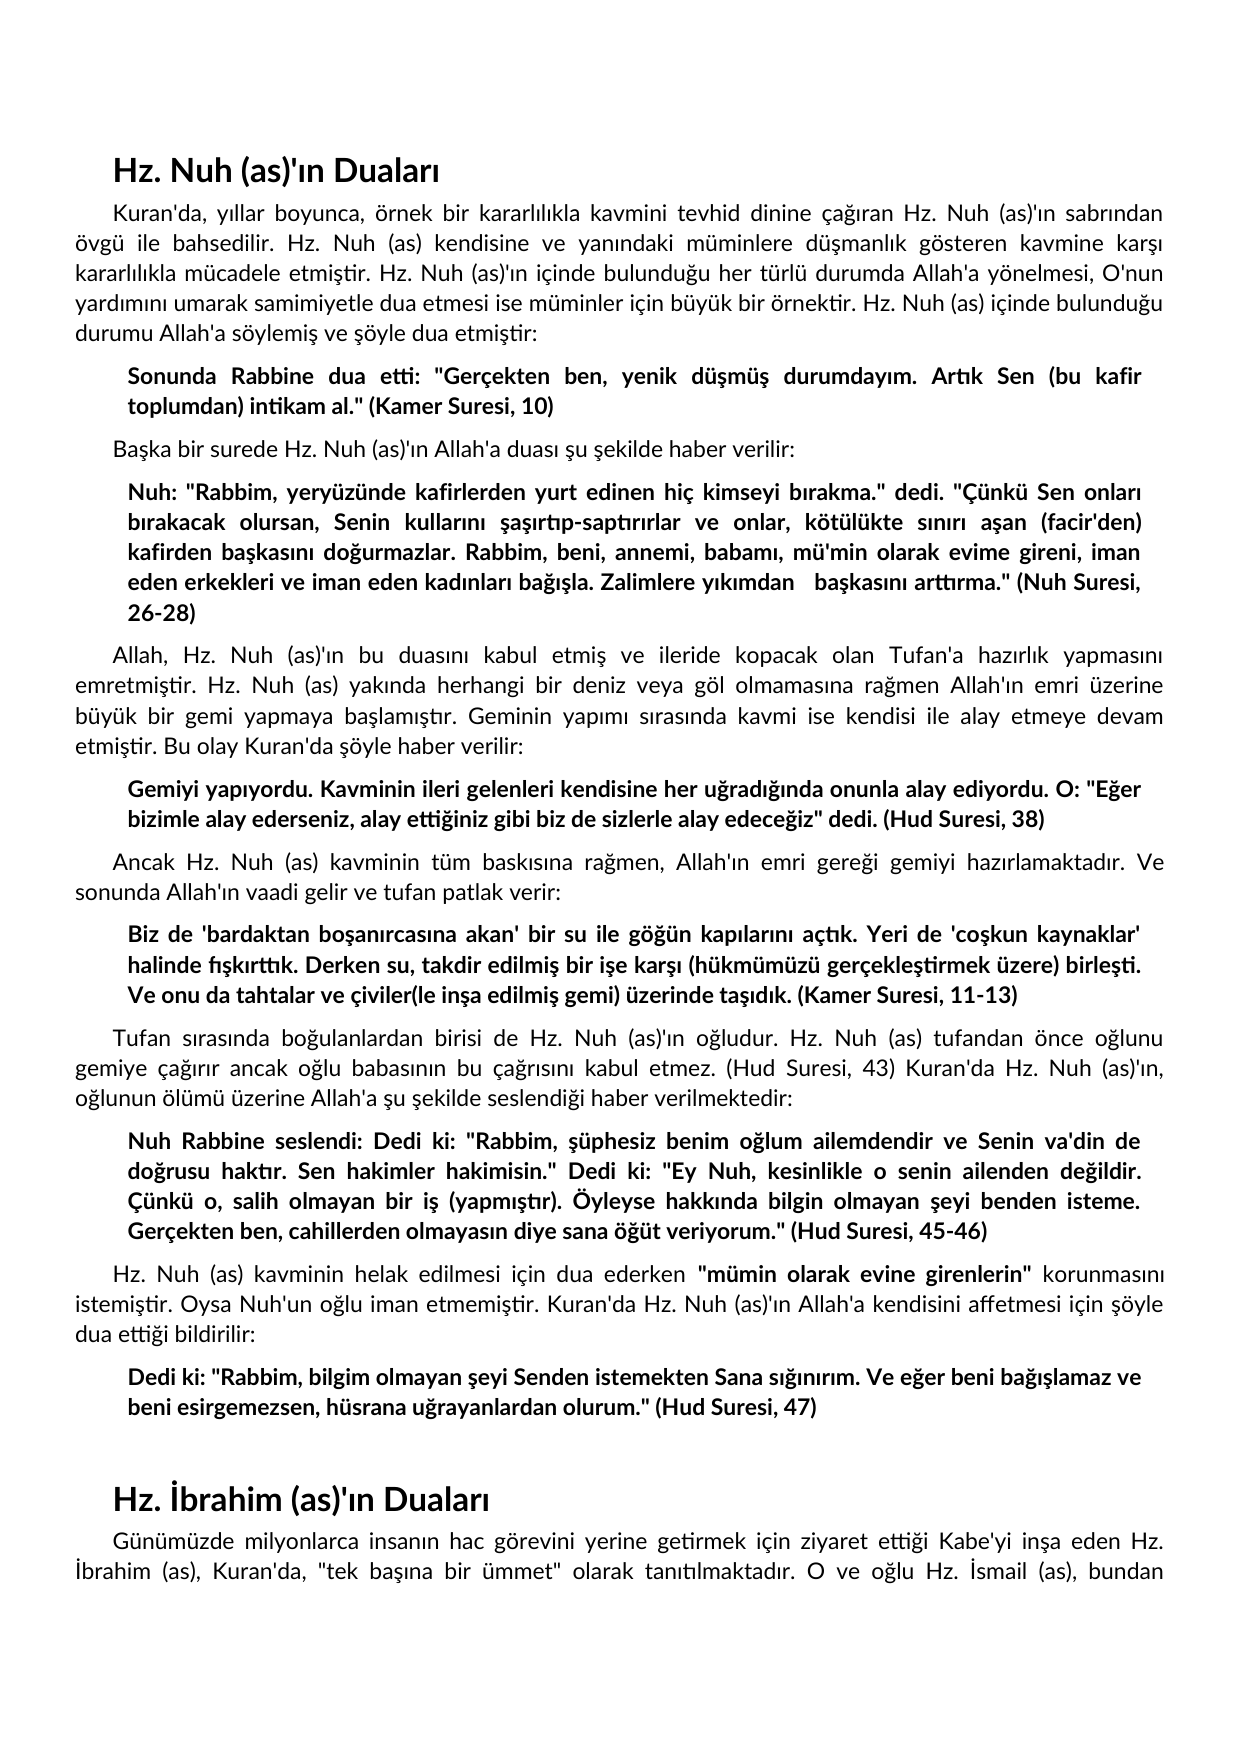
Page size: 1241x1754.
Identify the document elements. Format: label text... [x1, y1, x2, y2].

text Gemiyi yapıyordu. Kavminin ileri gelenleri kendisine her uğradığında onunla alay ediyordu. O: "Eğer bizimle alay ederseniz, alay ettiğiniz gibi biz de sizlerle alay edeceğiz" dedi. (Hud Suresi, 38) [127, 774, 1143, 832]
subtitle Hz. Nuh (as)'ın Duaları [112, 150, 1165, 190]
text Kuran'da, yıllar boyunca, örnek bir kararlılıkla kavmini tevhid dinine çağıran Hz. Nuh (as)'ın sabrından övgü ile bahsedilir. Hz. Nuh (as) kendisine ve yanındaki müminlere düşmanlık gösteren kavmine karşı kararlılıkla mücadele etmiştir. Hz. Nuh (as)'ın içinde bulunduğu her türlü durumda Allah'a yönelmesi, O'nun yardımını umarak samimiyetle dua etmesi ise müminler için büyük bir örnektir. Hz. Nuh (as) içinde bulunduğu durumu Allah'a söylemiş ve şöyle dua etmiştir: [75, 198, 1165, 347]
text Dedi ki: "Rabbim, bilgim olmayan şeyi Senden istemekten Sana sığınırım. Ve eğer beni bağışlamaz ve beni esirgemezsen, hüsrana uğrayanlardan olurum." (Hud Suresi, 47) [127, 1363, 1143, 1421]
subtitle Hz. İbrahim (as)'ın Duaları [112, 1478, 1165, 1518]
text Nuh Rabbine seslendi: Dedi ki: "Rabbim, şüphesiz benim oğlum ailemdendir ve Senin va'din de doğrusu haktır. Sen hakimler hakimisin." Dedi ki: "Ey Nuh, kesinlikle o senin ailenden değildir. Çünkü o, salih olmayan bir iş (yapmıştır). Öyleyse hakkında bilgin olmayan şeyi benden isteme. Gerçekten ben, cahillerden olmayasın diye sana öğüt veriyorum." (Hud Suresi, 45-46) [127, 1126, 1143, 1244]
text Biz de 'bardaktan boşanırcasına akan' bir su ile göğün kapılarını açtık. Yeri de 'coşkun kaynaklar' halinde fışkırttık. Derken su, takdir edilmiş bir işe karşı (hükmümüzü gerçekleştirmek üzere) birleşti. Ve onu da tahtalar ve çiviler(le inşa edilmiş gemi) üzerinde taşıdık. (Kamer Suresi, 11-13) [127, 920, 1143, 1008]
text Tufan sırasında boğulanlardan birisi de Hz. Nuh (as)'ın oğludur. Hz. Nuh (as) tufandan önce oğlunu gemiye çağırır ancak oğlu babasının bu çağrısını kabul etmez. (Hud Suresi, 43) Kuran'da Hz. Nuh (as)'ın, oğlunun ölümü üzerine Allah'a şu şekilde seslendiği haber verilmektedir: [75, 1023, 1165, 1111]
text Başka bir surede Hz. Nuh (as)'ın Allah'a duası şu şekilde haber verilir: [75, 435, 1165, 462]
text Allah, Hz. Nuh (as)'ın bu duasını kabul etmiş ve ileride kopacak olan Tufan'a hazırlık yapmasını emretmiştir. Hz. Nuh (as) yakında herhangi bir deniz veya göl olmamasına rağmen Allah'ın emri üzerine büyük bir gemi yapmaya başlamıştır. Geminin yapımı sırasında kavmi ise kendisi ile alay etmeye devam etmiştir. Bu olay Kuran'da şöyle haber verilir: [75, 641, 1165, 759]
text Ancak Hz. Nuh (as) kavminin tüm baskısına rağmen, Allah'ın emri gereği gemiyi hazırlamaktadır. Ve sonunda Allah'ın vaadi gelir ve tufan patlak verir: [75, 847, 1165, 905]
text Sonunda Rabbine dua etti: "Gerçekten ben, yenik düşmüş durumdayım. Artık Sen (bu kafir toplumdan) intikam al." (Kamer Suresi, 10) [127, 362, 1143, 419]
text Nuh: "Rabbim, yeryüzünde kafirlerden yurt edinen hiç kimseyi bırakma." dedi. "Çünkü Sen onları bırakacak olursan, Senin kullarını şaşırtıp-saptırırlar ve onlar, kötülükte sınırı aşan (facir'den) kafirden başkasını doğurmazlar. Rabbim, beni, annemi, babamı, mü'min olarak evime gireni, iman eden erkekleri ve iman eden kadınları bağışla. Zalimlere yıkımdan başkasını arttırma." (Nuh Suresi, 26-28) [127, 477, 1143, 626]
text Günümüzde milyonlarca insanın hac görevini yerine getirmek için ziyaret ettiği Kabe'yi inşa eden Hz. İbrahim (as), Kuran'da, "tek başına bir ümmet" olarak tanıtılmaktadır. O ve oğlu Hz. İsmail (as), bundan [75, 1527, 1165, 1584]
text Hz. Nuh (as) kavminin helak edilmesi için dua ederken "mümin olarak evine girenlerin" korunmasını istemiştir. Oysa Nuh'un oğlu iman etmemiştir. Kuran'da Hz. Nuh (as)'ın Allah'a kendisini affetmesi için şöyle dua ettiği bildirilir: [75, 1260, 1165, 1348]
